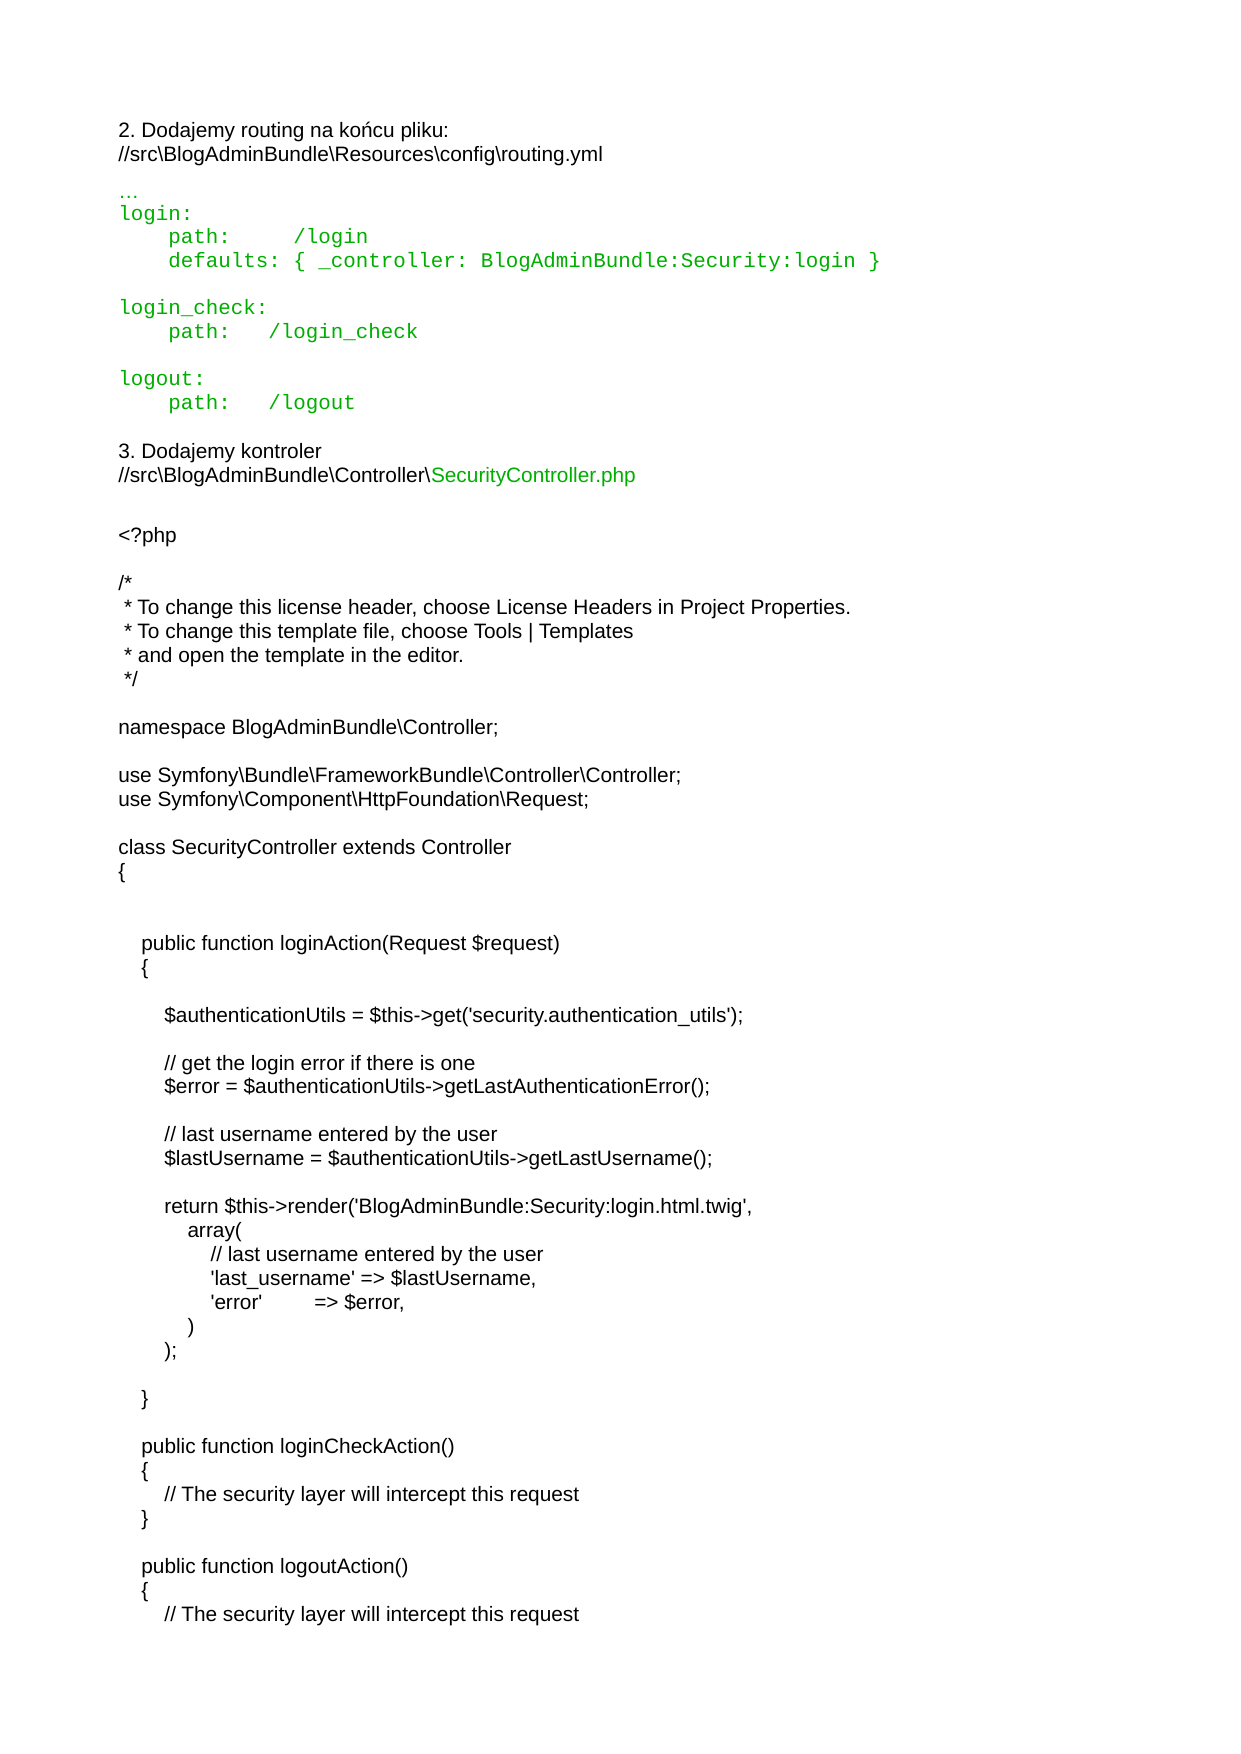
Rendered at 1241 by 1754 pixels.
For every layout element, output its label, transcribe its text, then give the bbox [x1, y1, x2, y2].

text login_check: [118, 297, 1122, 321]
text // last username entered by the user [118, 1242, 1122, 1266]
text ); [118, 1338, 1122, 1362]
text */ [118, 667, 1122, 691]
text 'last_username' => $lastUsername, [118, 1266, 1122, 1290]
text } [118, 1506, 1122, 1529]
text * To change this template file, choose Tools | Templates [118, 619, 1122, 643]
text public function loginAction(Request $request) [118, 931, 1122, 954]
text /* [118, 571, 1122, 595]
text $error = $authenticationUtils->getLastAuthenticationError(); [118, 1074, 1122, 1098]
text … [118, 178, 1122, 202]
text //src\BlogAdminBundle\Controller\SecurityController.php [118, 463, 1122, 487]
text class SecurityController extends Controller [118, 835, 1122, 859]
text // The security layer will intercept this request [118, 1601, 1122, 1625]
text ) [118, 1314, 1122, 1338]
text path: /logout [118, 392, 1122, 415]
text { [118, 1577, 1122, 1601]
text $lastUsername = $authenticationUtils->getLastUsername(); [118, 1146, 1122, 1170]
text //src\BlogAdminBundle\Resources\config\routing.yml [118, 142, 1122, 166]
text 'error' => $error, [118, 1290, 1122, 1314]
text use Symfony\Component\HttpFoundation\Request; [118, 787, 1122, 811]
text use Symfony\Bundle\FrameworkBundle\Controller\Controller; [118, 763, 1122, 787]
text * and open the template in the editor. [118, 643, 1122, 667]
text * To change this license header, choose License Headers in Project Properties. [118, 595, 1122, 619]
text array( [118, 1218, 1122, 1242]
text login: [118, 202, 1122, 226]
text { [118, 859, 1122, 883]
text 2. Dodajemy routing na końcu pliku: [118, 118, 1122, 142]
text 3. Dodajemy kontroler [118, 439, 1122, 463]
text logout: [118, 368, 1122, 392]
text defaults: { _controller: BlogAdminBundle:Security:login } [118, 250, 1122, 273]
text path: /login [118, 226, 1122, 250]
text } [118, 1386, 1122, 1410]
text <?php [118, 523, 1122, 547]
text // The security layer will intercept this request [118, 1482, 1122, 1506]
text public function logoutAction() [118, 1553, 1122, 1577]
text // last username entered by the user [118, 1122, 1122, 1146]
text // get the login error if there is one [118, 1050, 1122, 1074]
text path: /login_check [118, 321, 1122, 344]
text { [118, 954, 1122, 978]
text { [118, 1458, 1122, 1482]
text $authenticationUtils = $this->get('security.authentication_utils'); [118, 1002, 1122, 1026]
text public function loginCheckAction() [118, 1434, 1122, 1458]
text return $this->render('BlogAdminBundle:Security:login.html.twig', [118, 1194, 1122, 1218]
text namespace BlogAdminBundle\Controller; [118, 715, 1122, 739]
